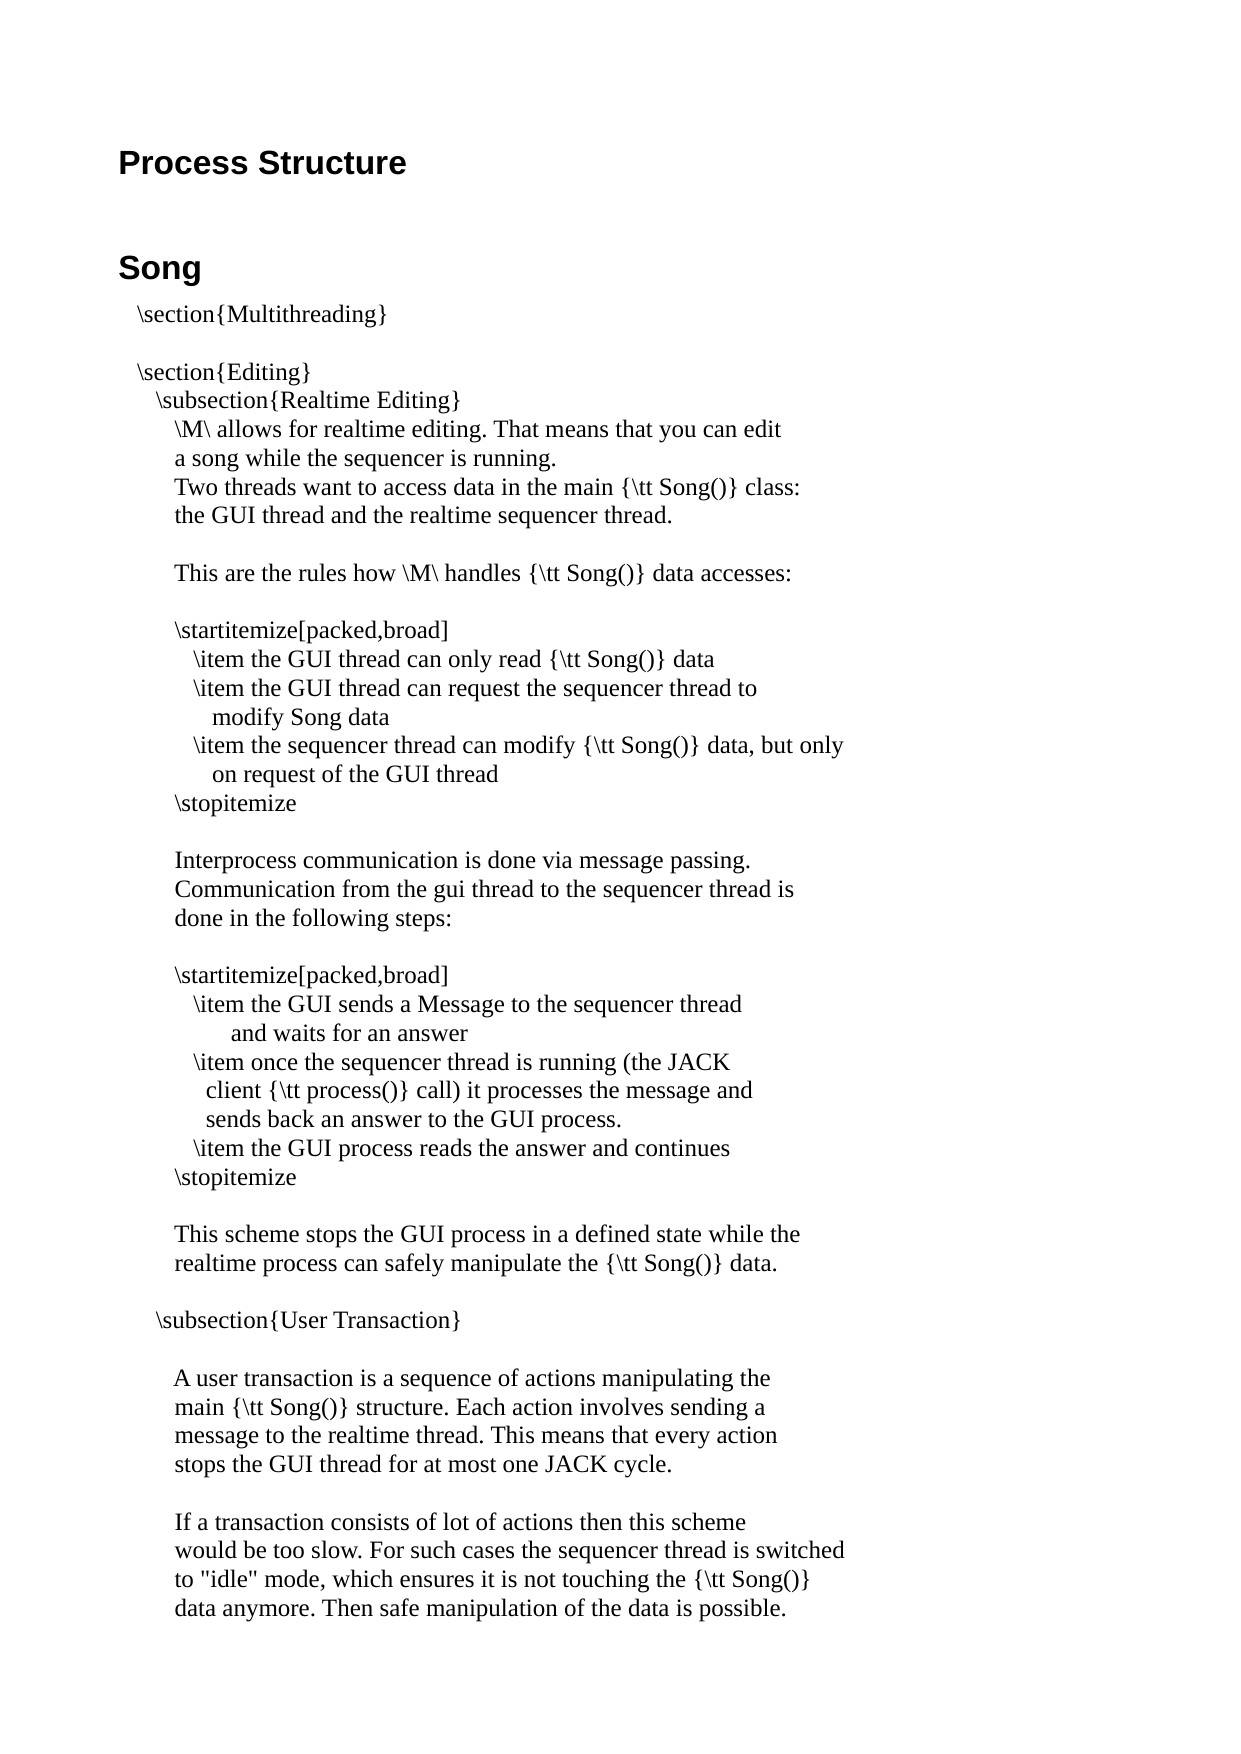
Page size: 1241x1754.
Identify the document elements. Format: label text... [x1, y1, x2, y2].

text Interprocess communication is done via message passing. [118, 845, 1122, 874]
text \item the GUI process reads the answer and continues [118, 1133, 1122, 1162]
text \item the GUI thread can only read {\tt Song()} data [118, 644, 1122, 673]
text realtime process can safely manipulate the {\tt Song()} data. [118, 1248, 1122, 1277]
text the GUI thread and the realtime sequencer thread. [118, 500, 1122, 529]
text \startitemize[packed,broad] [118, 615, 1122, 644]
text message to the realtime thread. This means that every action [118, 1420, 1122, 1449]
text sends back an answer to the GUI process. [118, 1104, 1122, 1133]
text If a transaction consists of lot of actions then this scheme [118, 1507, 1122, 1535]
text modify Song data [118, 702, 1122, 730]
text main {\tt Song()} structure. Each action involves sending a [118, 1392, 1122, 1420]
text would be too slow. For such cases the sequencer thread is switched [118, 1535, 1122, 1564]
text a song while the sequencer is running. [118, 443, 1122, 472]
text stops the GUI thread for at most one JACK cycle. [118, 1449, 1122, 1478]
text \stopitemize [118, 788, 1122, 817]
text \startitemize[packed,broad] [118, 960, 1122, 989]
text \item the GUI thread can request the sequencer thread to [118, 673, 1122, 702]
text This are the rules how \M\ handles {\tt Song()} data accesses: [118, 558, 1122, 587]
text \item once the sequencer thread is running (the JACK [118, 1047, 1122, 1075]
text Communication from the gui thread to the sequencer thread is [118, 874, 1122, 903]
text \subsection{Realtime Editing} [118, 385, 1122, 414]
text client {\tt process()} call) it processes the message and [118, 1075, 1122, 1104]
text This scheme stops the GUI process in a defined state while the [118, 1219, 1122, 1248]
text Two threads want to access data in the main {\tt Song()} class: [118, 472, 1122, 500]
text done in the following steps: [118, 903, 1122, 932]
text and waits for an answer [118, 1018, 1122, 1047]
text data anymore. Then safe manipulation of the data is possible. [118, 1593, 1122, 1622]
text \section{Multithreading} [118, 299, 1122, 328]
text \subsection{User Transaction} [118, 1305, 1122, 1334]
text \section{Editing} [118, 357, 1122, 385]
text to "idle" mode, which ensures it is not touching the {\tt Song()} [118, 1564, 1122, 1593]
subtitle Song [118, 248, 1122, 287]
text \item the GUI sends a Message to the sequencer thread [118, 989, 1122, 1018]
text \stopitemize [118, 1162, 1122, 1190]
subtitle Process Structure [118, 143, 1122, 182]
text A user transaction is a sequence of actions manipulating the [118, 1363, 1122, 1392]
text \M\ allows for realtime editing. That means that you can edit [118, 414, 1122, 443]
text on request of the GUI thread [118, 759, 1122, 788]
text \item the sequencer thread can modify {\tt Song()} data, but only [118, 730, 1122, 759]
